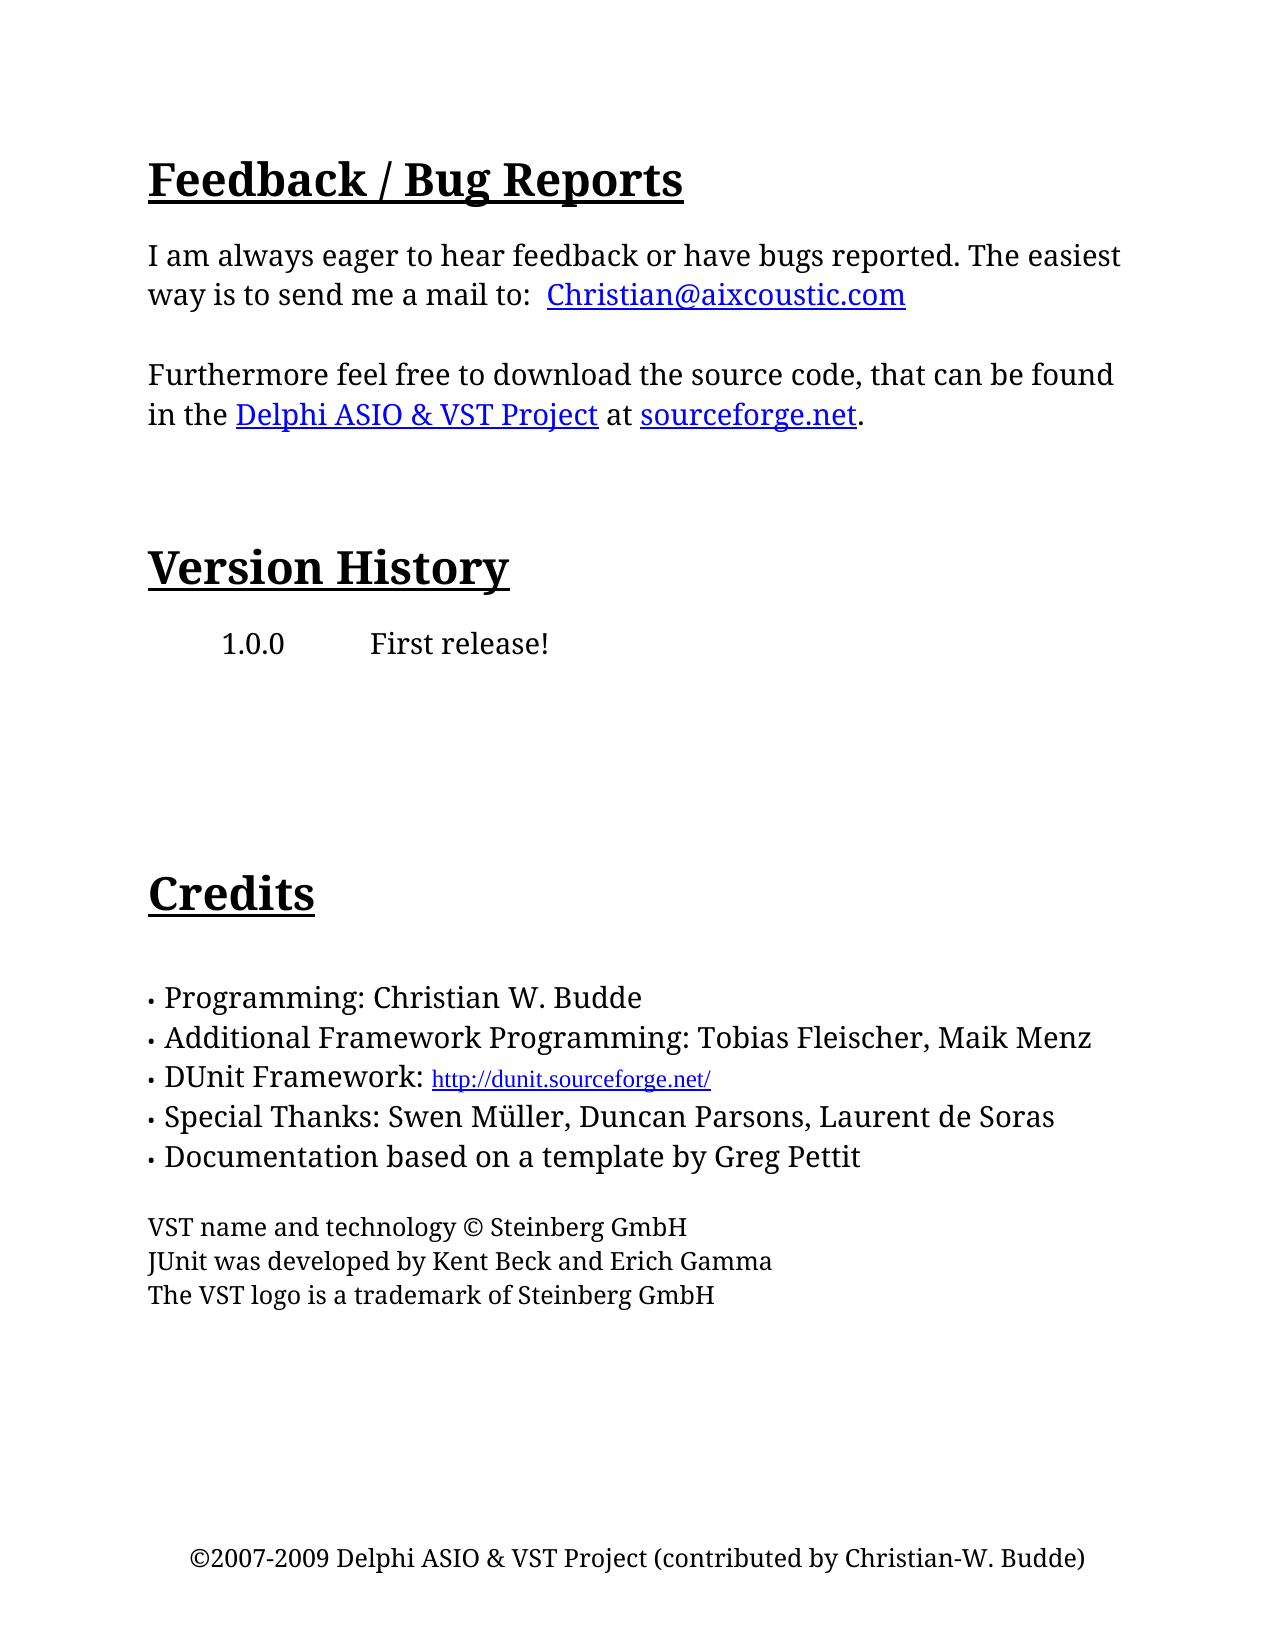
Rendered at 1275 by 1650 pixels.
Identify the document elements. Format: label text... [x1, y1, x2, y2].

text way is to send me a mail to: Christian@aixcoustic.com [148, 275, 1127, 314]
subtitle Feedback / Bug Reports [148, 148, 1127, 210]
text VST name and technology © Steinberg GmbH [148, 1210, 1127, 1244]
text • Additional Framework Programming: Tobias Fleischer, Maik Menz [148, 1017, 1127, 1057]
subtitle Credits [148, 861, 1127, 923]
text Furthermore feel free to download the source code, that can be found in the Delphi ASIO & VST Project at sourceforge.net. [148, 354, 1127, 433]
text • Programming: Christian W. Budde [148, 977, 1127, 1017]
text • Documentation based on a template by Greg Pettit [148, 1136, 1127, 1176]
list First release! [221, 623, 1127, 663]
subtitle Version History [148, 536, 1127, 598]
text • Special Thanks: Swen Müller, Duncan Parsons, Laurent de Soras [148, 1096, 1127, 1136]
text I am always eager to hear feedback or have bugs reported. The easiest [148, 235, 1127, 275]
text The VST logo is a trademark of Steinberg GmbH [148, 1278, 1127, 1312]
text • DUnit Framework: http://dunit.sourceforge.net/ [148, 1057, 1127, 1096]
text JUnit was developed by Kent Beck and Erich Gamma [148, 1244, 1127, 1278]
